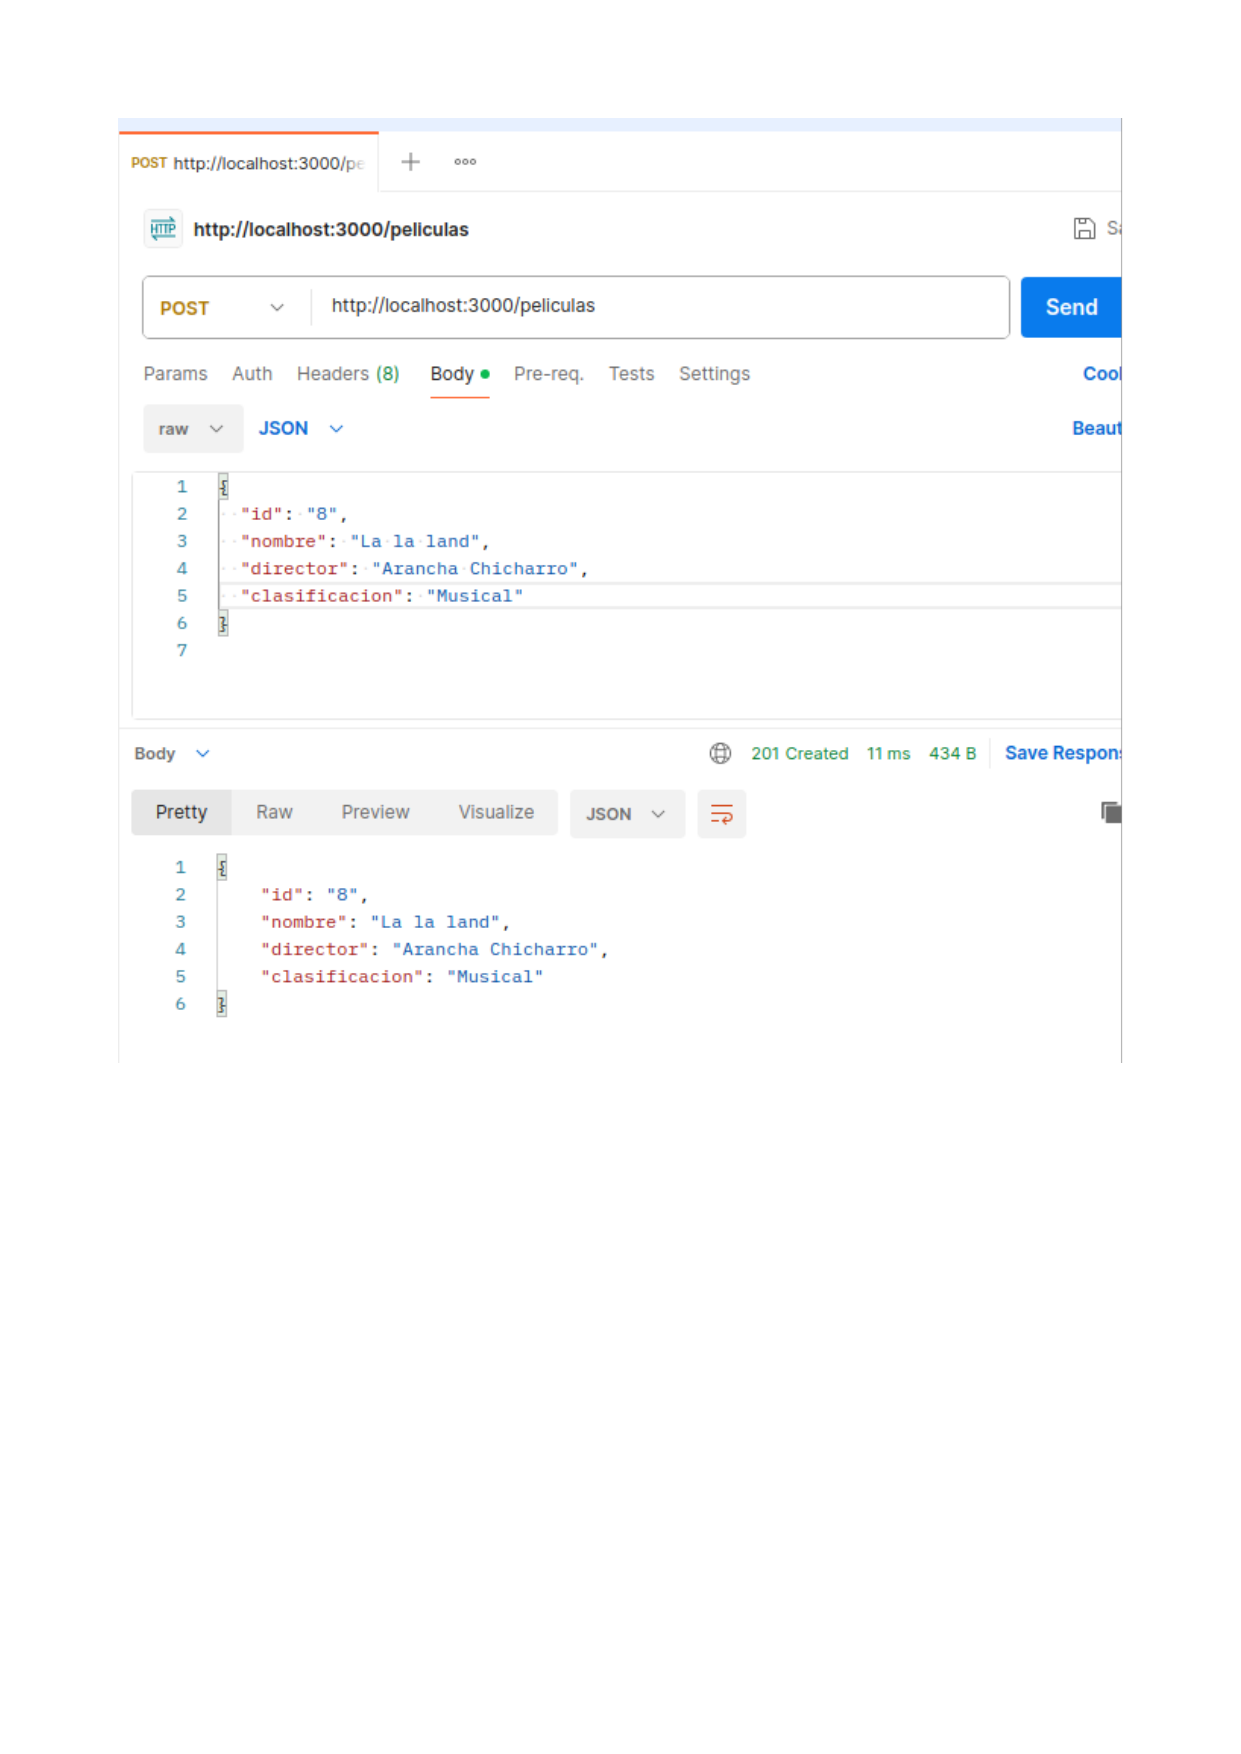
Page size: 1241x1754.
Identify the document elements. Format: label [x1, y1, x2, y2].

picture [118, 118, 1123, 1063]
